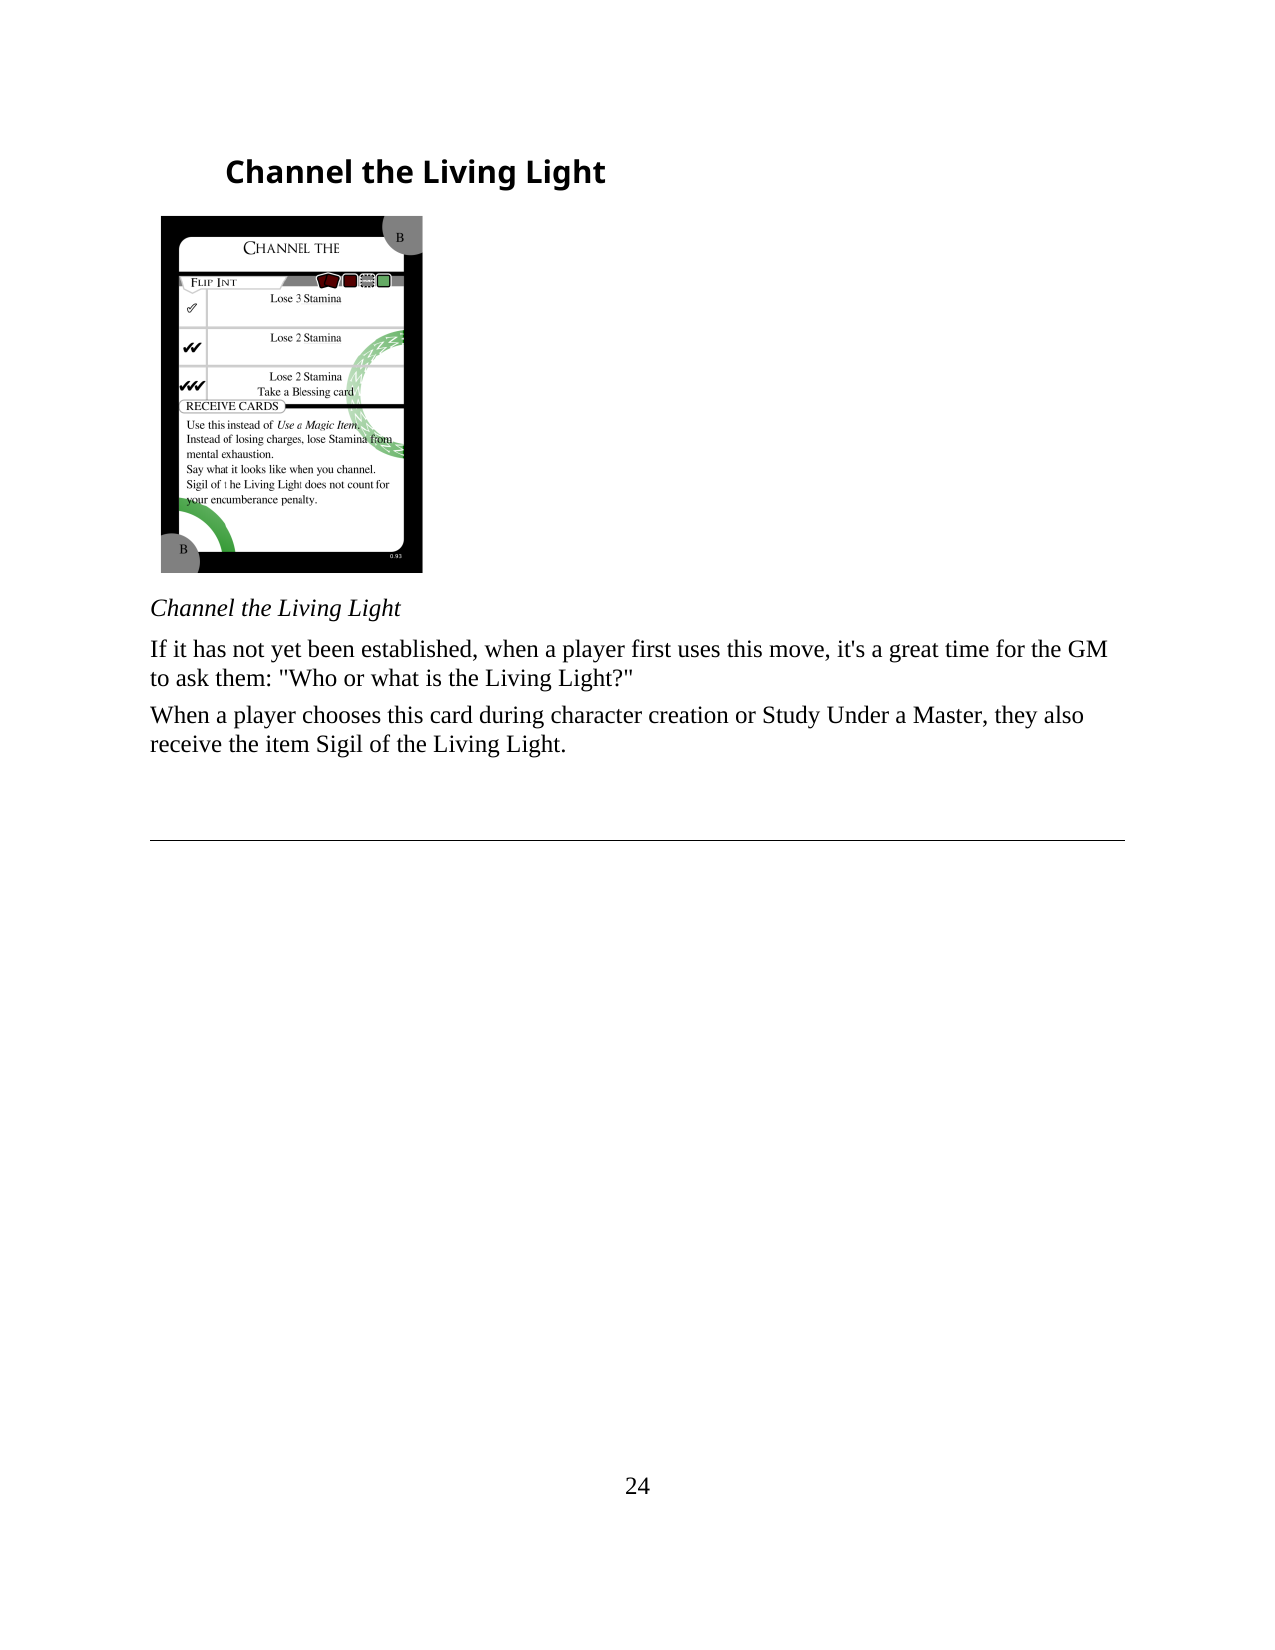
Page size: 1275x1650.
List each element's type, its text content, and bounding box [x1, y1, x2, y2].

text If it has not yet been established, when a player first uses this move, it's a great time for the GM to ask them: "Who or what is the Living Light?" [150, 634, 1125, 691]
picture [150, 205, 525, 580]
text Channel the Living Light [150, 593, 1125, 621]
subtitle Channel the Living Light [150, 150, 1125, 193]
text When a player chooses this card during character creation or Study Under a Master, they also receive the item Sigil of the Living Light. [150, 700, 1125, 758]
